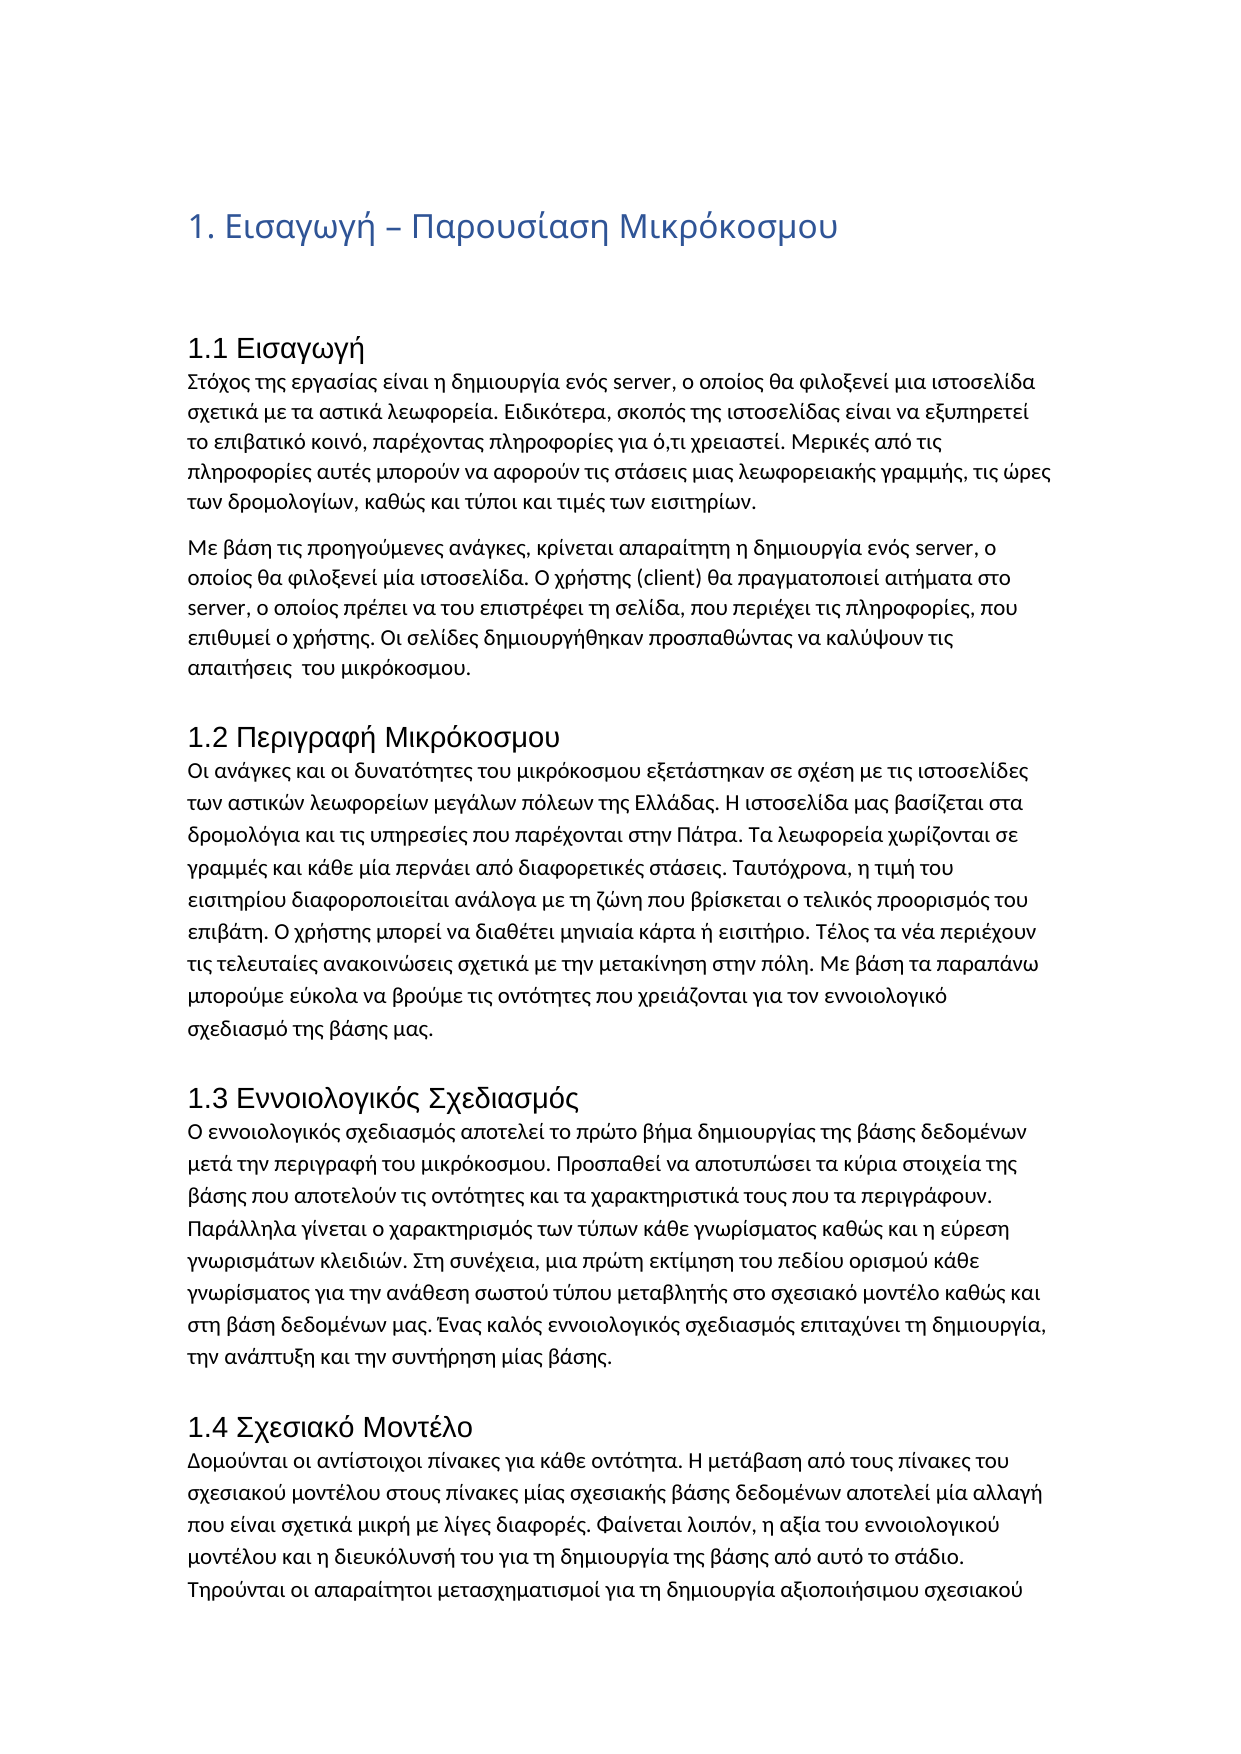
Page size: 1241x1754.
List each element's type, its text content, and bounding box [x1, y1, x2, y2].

text Ο εννοιολογικός σχεδιασμός αποτελεί το πρώτο βήμα δημιουργίας της βάσης δεδομένων μετά την περιγραφή του μικρόκοσμου. Προσπαθεί να αποτυπώσει τα κύρια στοιχεία της βάσης που αποτελούν τις οντότητες και τα χαρακτηριστικά τους που τα περιγράφουν. Παράλληλα γίνεται ο χαρακτηρισμός των τύπων κάθε γνωρίσματος καθώς και η εύρεση γνωρισμάτων κλειδιών. Στη συνέχεια, μια πρώτη εκτίμηση του πεδίου ορισμού κάθε γνωρίσματος για την ανάθεση σωστού τύπου μεταβλητής στο σχεσιακό μοντέλο καθώς και στη βάση δεδομένων μας. Ένας καλός εννοιολογικός σχεδιασμός επιταχύνει τη δημιουργία, την ανάπτυξη και την συντήρηση μίας βάσης. [187, 1117, 1053, 1371]
text Οι ανάγκες και οι δυνατότητες του μικρόκοσμου εξετάστηκαν σε σχέση με τις ιστοσελίδες των αστικών λεωφορείων μεγάλων πόλεων της Ελλάδας. Η ιστοσελίδα μας βασίζεται στα δρομολόγια και τις υπηρεσίες που παρέχονται στην Πάτρα. Τα λεωφορεία χωρίζονται σε γραμμές και κάθε μία περνάει από διαφορετικές στάσεις. Ταυτόχρονα, η τιμή του εισιτηρίου διαφοροποιείται ανάλογα με τη ζώνη που βρίσκεται ο τελικός προορισμός του επιβάτη. Ο χρήστης μπορεί να διαθέτει μηνιαία κάρτα ή εισιτήριο. Τέλος τα νέα περιέχουν τις τελευταίες ανακοινώσεις σχετικά με την μετακίνηση στην πόλη. Με βάση τα παραπάνω μπορούμε εύκολα να βρούμε τις οντότητες που χρειάζονται για τον εννοιολογικό σχεδιασμό της βάσης μας. [187, 756, 1053, 1042]
text Δομούνται οι αντίστοιχοι πίνακες για κάθε οντότητα. Η μετάβαση από τους πίνακες του σχεσιακού μοντέλου στους πίνακες μίας σχεσιακής βάσης δεδομένων αποτελεί μία αλλαγή που είναι σχετικά μικρή με λίγες διαφορές. Φαίνεται λοιπόν, η αξία του εννοιολογικού μοντέλου και η διευκόλυνσή του για τη δημιουργία της βάσης από αυτό το στάδιο. Τηρούνται οι απαραίτητοι μετασχηματισμοί για τη δημιουργία αξιοποιήσιμου σχεσιακού [187, 1446, 1053, 1603]
subtitle 1.1 Εισαγωγή [187, 331, 1053, 365]
subtitle 1. Εισαγωγή – Παρουσίαση Μικρόκοσμου [187, 203, 1053, 248]
subtitle 1.3 Εννοιολογικός Σχεδιασμός [187, 1081, 1053, 1115]
subtitle 1.4 Σχεσιακό Μοντέλο [187, 1410, 1053, 1444]
subtitle 1.2 Περιγραφή Μικρόκοσμου [187, 720, 1053, 754]
text Με βάση τις προηγούμενες ανάγκες, κρίνεται απαραίτητη η δημιουργία ενός server, ο οποίος θα φιλοξενεί μία ιστοσελίδα. Ο χρήστης (client) θα πραγματοποιεί αιτήματα στο server, ο οποίος πρέπει να του επιστρέφει τη σελίδα, που περιέχει τις πληροφορίες, που επιθυμεί ο χρήστης. Οι σελίδες δημιουργήθηκαν προσπαθώντας να καλύψουν τις απαιτήσεις του μικρόκοσμου. [187, 533, 1053, 681]
text Στόχος της εργασίας είναι η δημιουργία ενός server, ο οποίος θα φιλοξενεί μια ιστοσελίδα σχετικά με τα αστικά λεωφορεία. Ειδικότερα, σκοπός της ιστοσελίδας είναι να εξυπηρετεί το επιβατικό κοινό, παρέχοντας πληροφορίες για ό,τι χρειαστεί. Μερικές από τις πληροφορίες αυτές μπορούν να αφορούν τις στάσεις μιας λεωφορειακής γραμμής, τις ώρες των δρομολογίων, καθώς και τύποι και τιμές των εισιτηρίων. [187, 367, 1053, 515]
